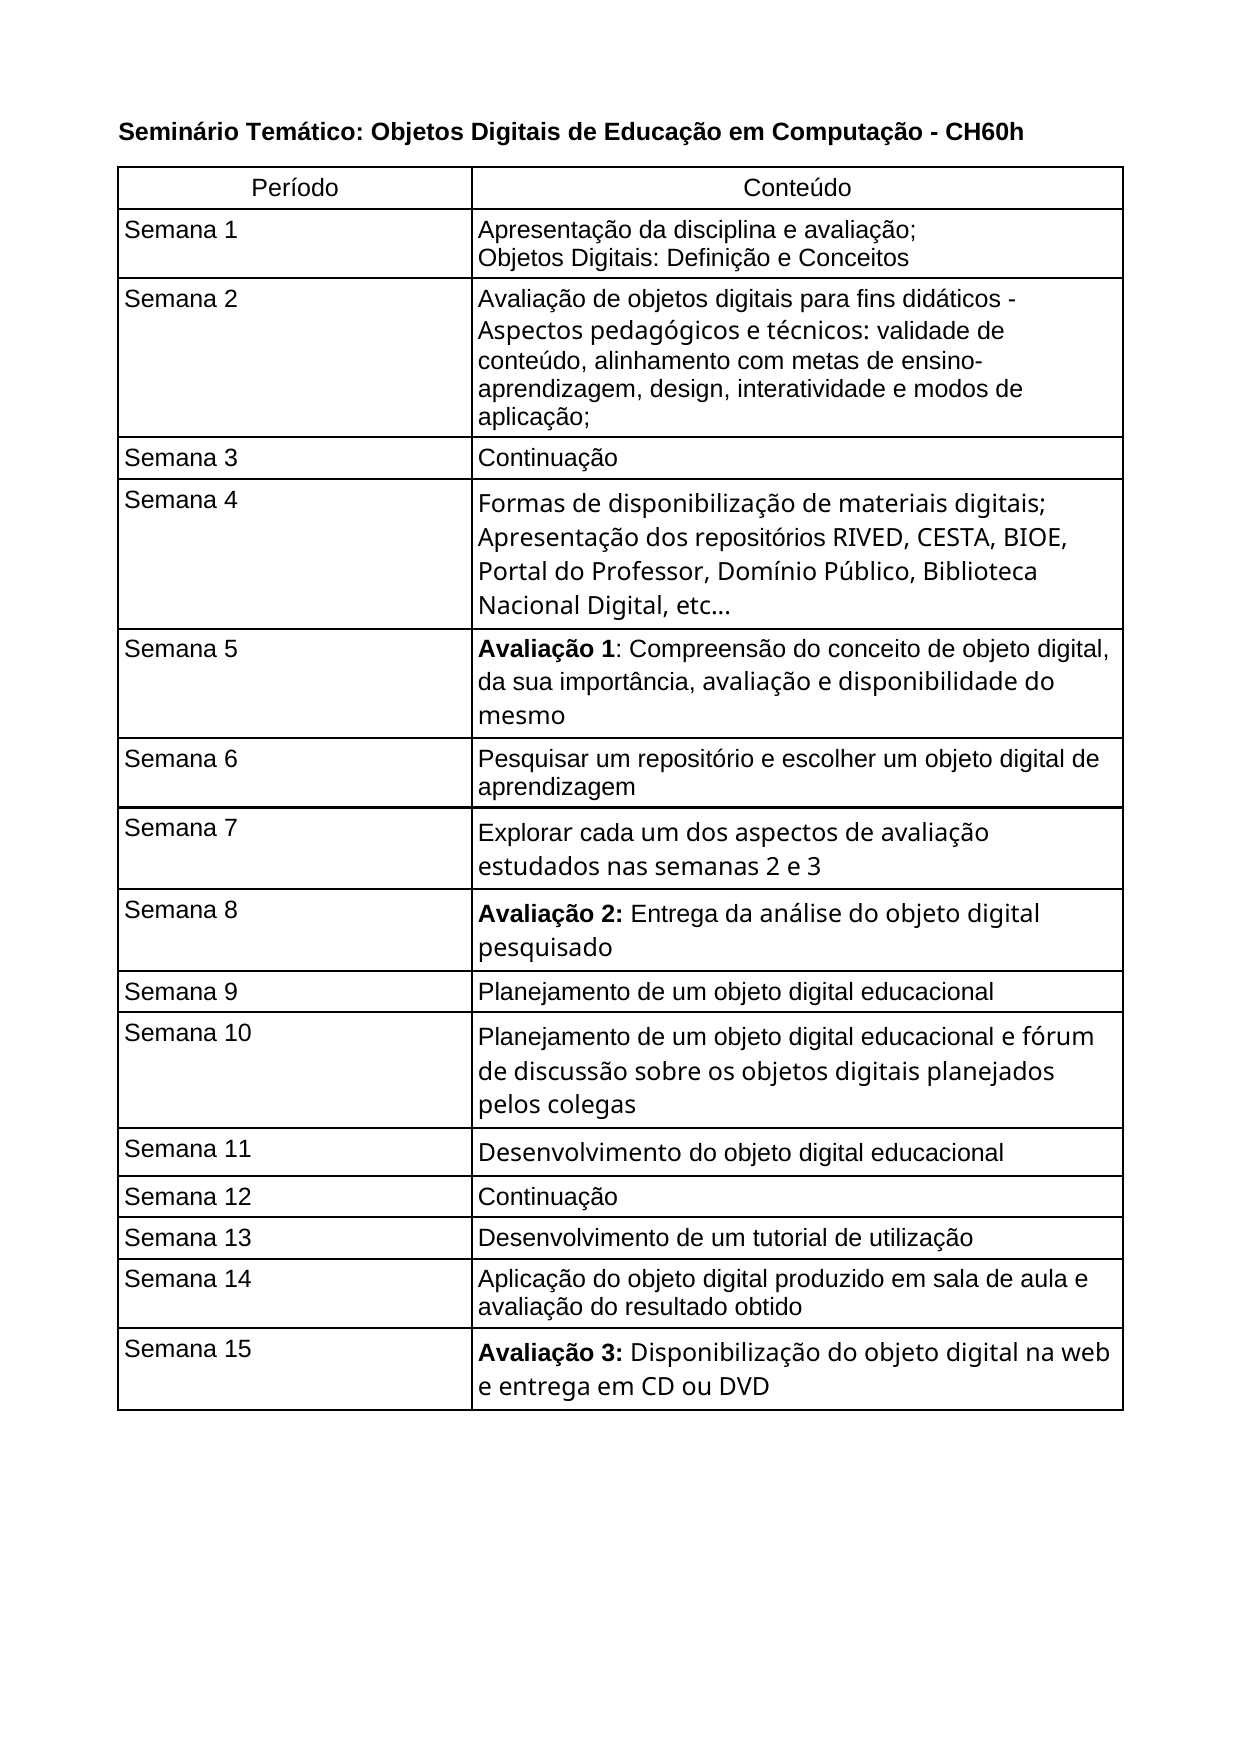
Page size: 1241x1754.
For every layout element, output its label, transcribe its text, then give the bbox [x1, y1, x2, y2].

table_cell Continuação [473, 438, 1122, 478]
table_cell Semana 3 [119, 438, 471, 478]
table_cell Semana 5 [119, 630, 471, 737]
table_cell Avaliação 3: Disponibilização do objeto digital na web e entrega em CD ou DVD [473, 1329, 1122, 1408]
table_header Período [119, 168, 471, 208]
table_cell Planejamento de um objeto digital educacional [473, 972, 1122, 1011]
table_cell Semana 7 [119, 809, 471, 888]
table_cell Semana 12 [119, 1177, 471, 1216]
table_cell Continuação [473, 1177, 1122, 1216]
table_cell Semana 2 [119, 279, 471, 436]
table_cell Desenvolvimento de um tutorial de utilização [473, 1218, 1122, 1257]
table_cell Semana 14 [119, 1260, 471, 1327]
table_header Conteúdo [473, 168, 1122, 208]
table_cell Aplicação do objeto digital produzido em sala de aula e avaliação do resultado obtido [473, 1260, 1122, 1327]
table_cell Semana 1 [119, 210, 471, 277]
table_cell Explorar cada um dos aspectos de avaliação estudados nas semanas 2 e 3 [473, 809, 1122, 888]
table_cell Semana 4 [119, 480, 471, 627]
table_cell Semana 11 [119, 1129, 471, 1174]
table_cell Avaliação de objetos digitais para fins didáticos - Aspectos pedagógicos e técnicos: validade de conteúdo, alinhamento com metas de ensino-aprendizagem, design, interatividade e modos de aplicação; [473, 279, 1122, 436]
table_cell Planejamento de um objeto digital educacional e fórum de discussão sobre os objetos digitais planejados pelos colegas [473, 1013, 1122, 1127]
table_cell Semana 13 [119, 1218, 471, 1257]
table_cell Avaliação 1: Compreensão do conceito de objeto digital, da sua importância, avaliação e disponibilidade do mesmo [473, 630, 1122, 737]
table_cell Semana 8 [119, 890, 471, 970]
table_cell Pesquisar um repositório e escolher um objeto digital de aprendizagem [473, 739, 1122, 806]
table_cell Semana 9 [119, 972, 471, 1011]
table_cell Semana 10 [119, 1013, 471, 1127]
text Seminário Temático: Objetos Digitais de Educação em Computação - CH60h [118, 118, 1122, 146]
table_cell Semana 6 [119, 739, 471, 806]
table_cell Avaliação 2: Entrega da análise do objeto digital pesquisado [473, 890, 1122, 970]
table_cell Desenvolvimento do objeto digital educacional [473, 1129, 1122, 1174]
table_cell Formas de disponibilização de materiais digitais; Apresentação dos repositórios RIVED, CESTA, BIOE, Portal do Professor, Domínio Público, Biblioteca Nacional Digital, etc... [473, 480, 1122, 627]
table_cell Apresentação da disciplina e avaliação; Objetos Digitais: Definição e Conceitos [473, 210, 1122, 277]
table_cell Semana 15 [119, 1329, 471, 1408]
